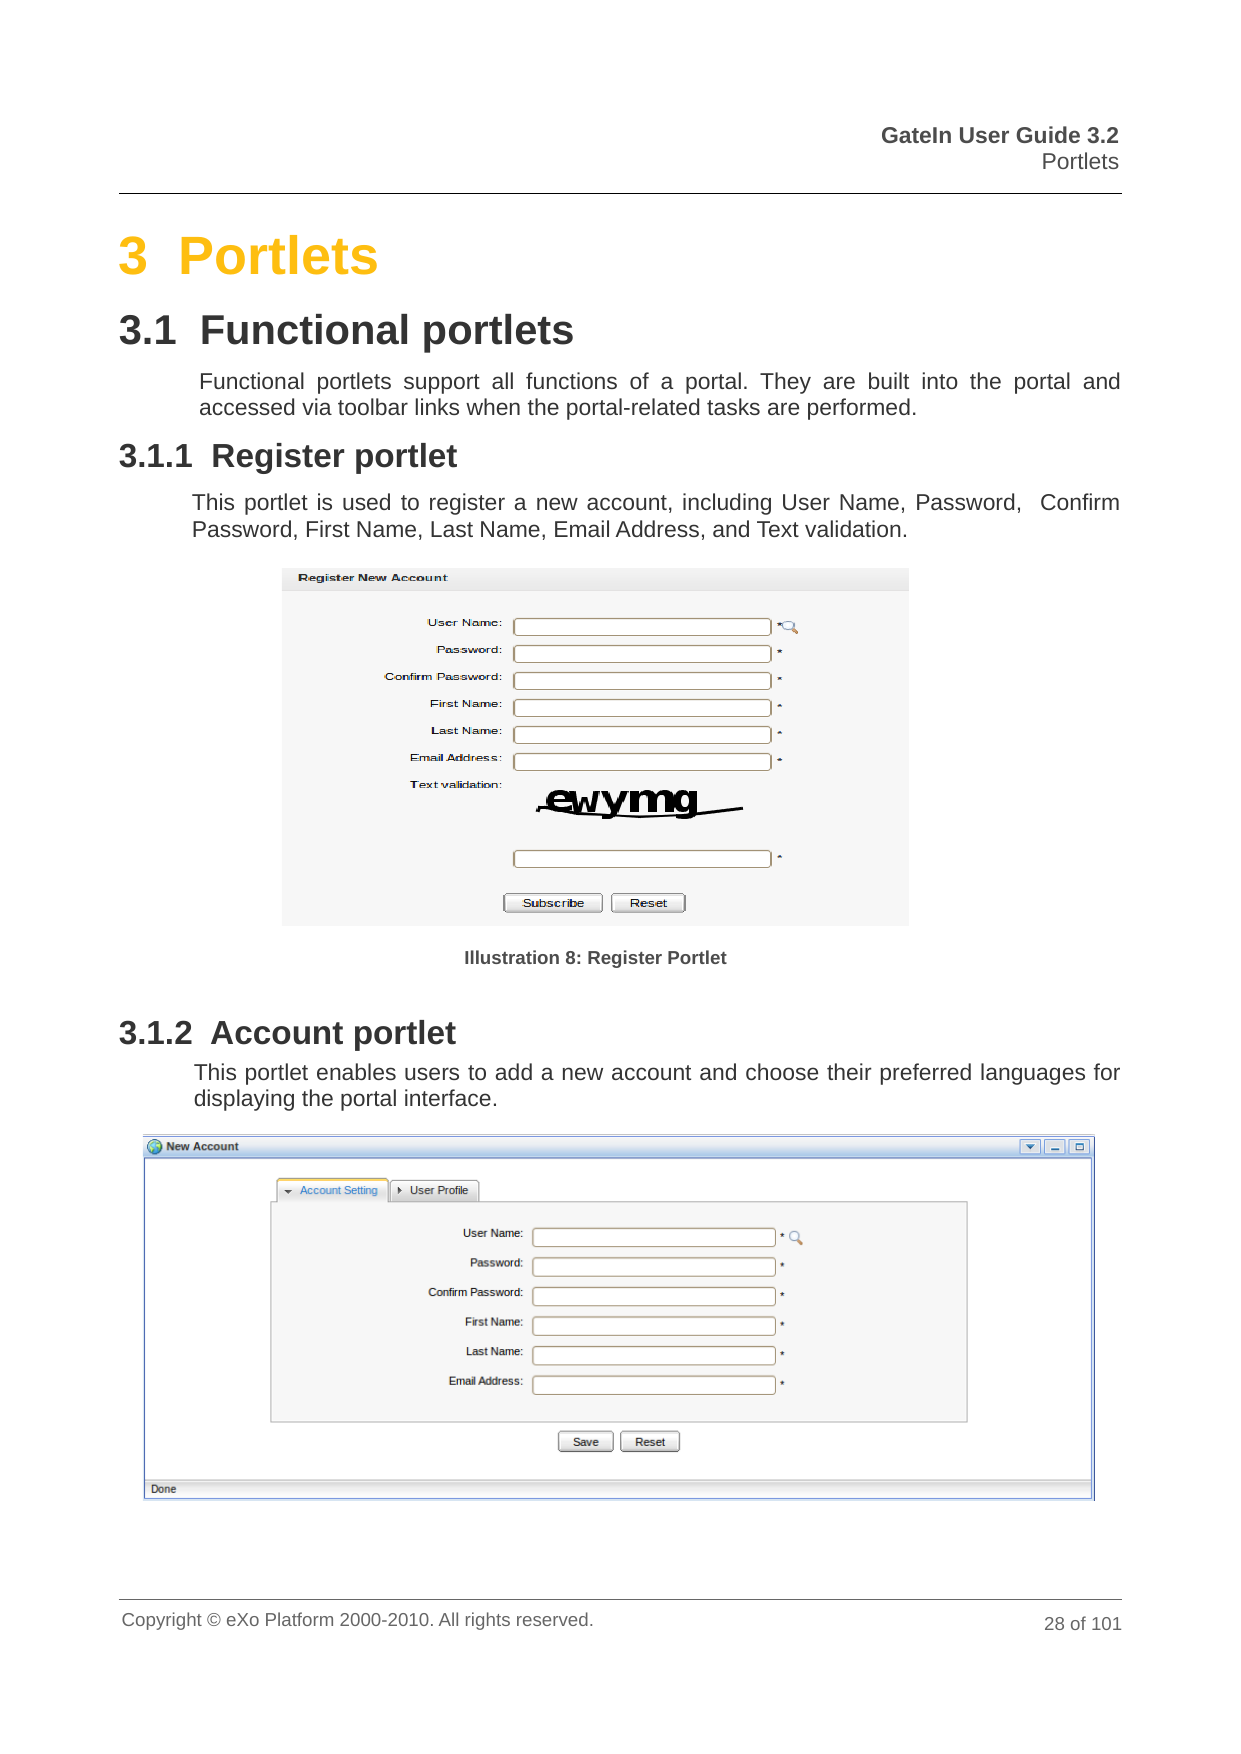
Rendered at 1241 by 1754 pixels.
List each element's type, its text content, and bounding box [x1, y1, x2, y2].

picture [142, 1134, 1095, 1501]
subtitle Register portlet [118, 436, 1122, 474]
subtitle Functional portlets [118, 305, 1122, 353]
text This portlet is used to register a new account, including User Name, Password, Confirm Password, First Name, Last Name, Email Address, and Text validation. [192, 489, 1122, 542]
list This portlet enables users to add a new account and choose their preferred languages for displaying the portal interface. [156, 1059, 1122, 1111]
subtitle Account portlet [118, 1013, 1122, 1051]
text Functional portlets support all functions of a portal. They are built into the portal and accessed via toolbar links when the portal-related tasks are performed. [199, 368, 1122, 421]
picture [281, 568, 909, 926]
subtitle Portlets [118, 223, 1122, 286]
text Illustration 8: Register Portlet [282, 926, 909, 968]
